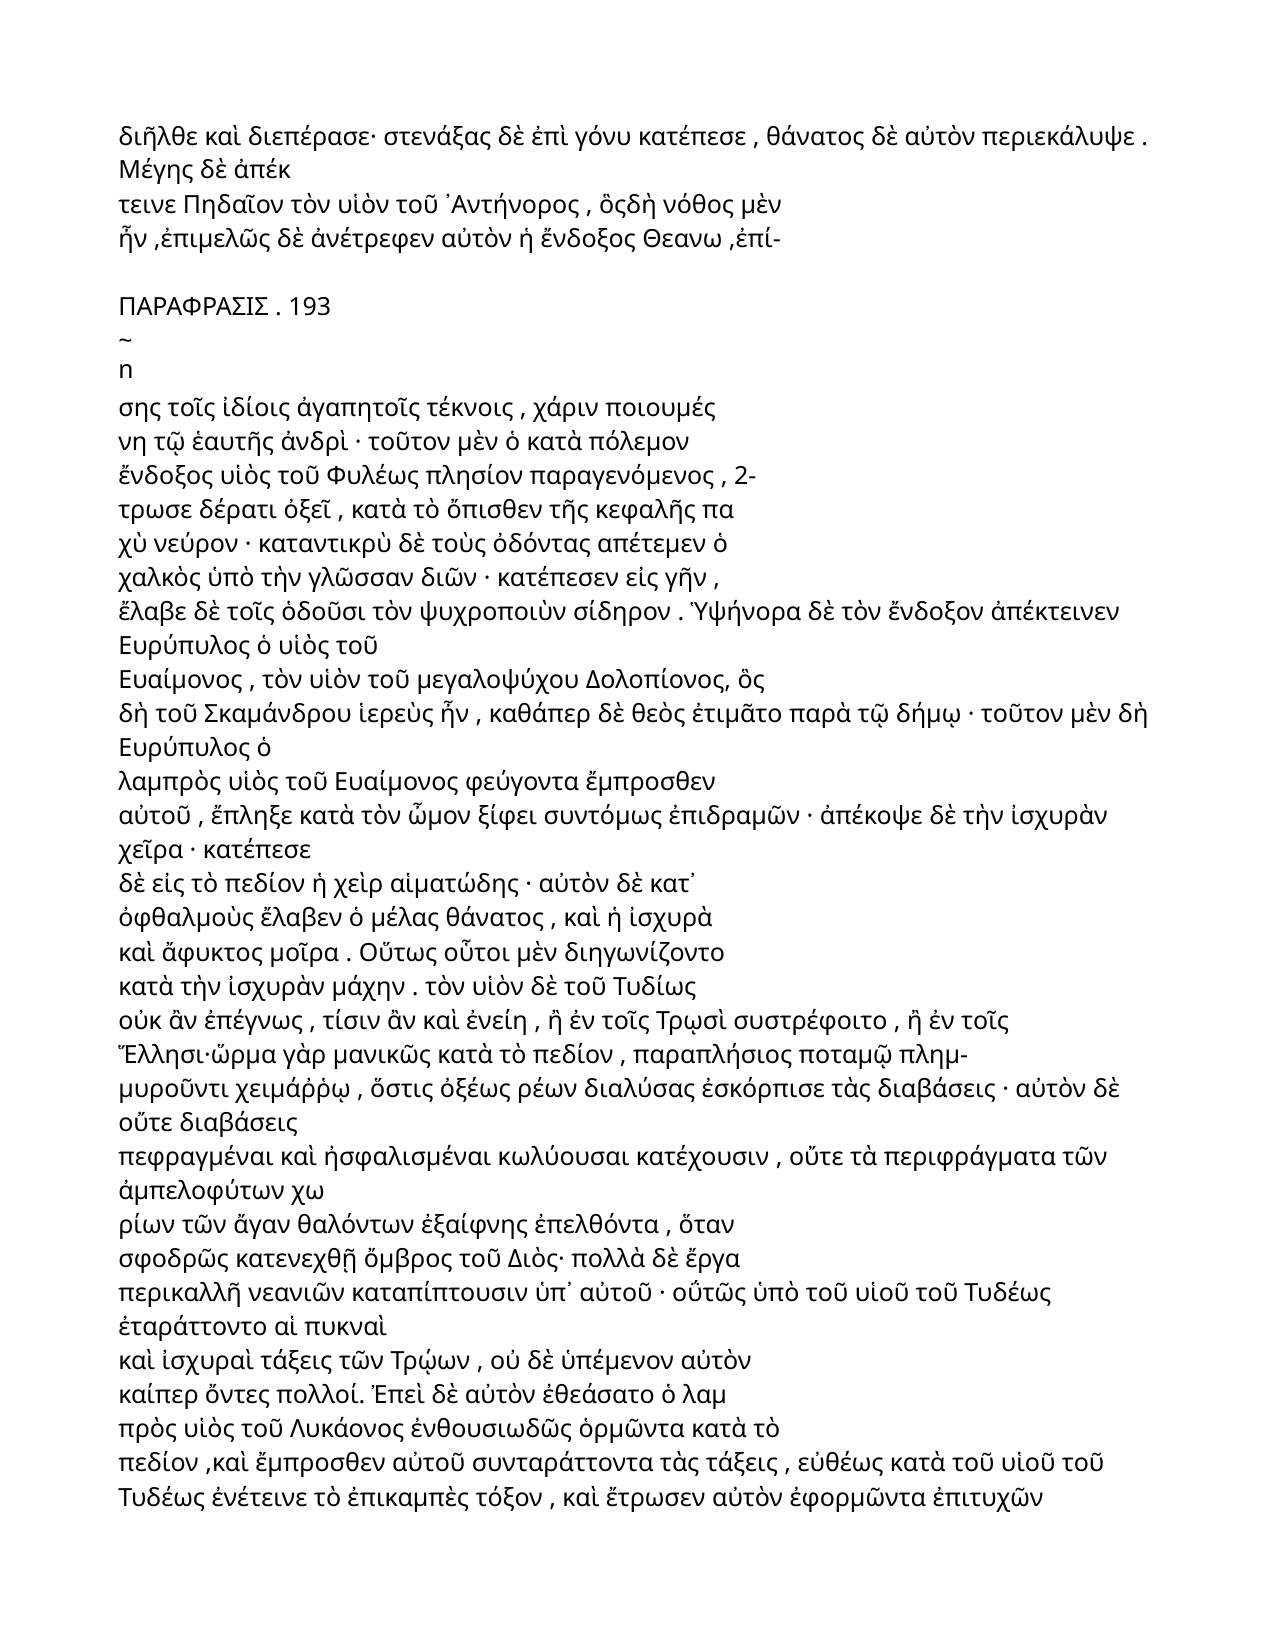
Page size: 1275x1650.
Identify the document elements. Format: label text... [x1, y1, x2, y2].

text ὀφθαλμοὺς ἔλαβεν ὁ μέλας θάνατος , καὶ ἡ ἰσχυρὰ [118, 900, 1157, 934]
text νη τῷ ἑαυτῆς ἀνδρὶ · τοῦτον μὲν ὁ κατὰ πόλεμον [118, 423, 1157, 457]
text Ευαίμονος , τὸν υἱὸν τοῦ μεγαλοψύχου Δολοπίονος, ὃς [118, 662, 1157, 696]
text ἦν ,ἐπιμελῶς δὲ ἀνέτρεφεν αὐτὸν ἡ ἔνδοξος Θεανω ,ἐπί- [118, 220, 1157, 254]
text κατὰ τὴν ἰσχυρὰν μάχην . τὸν υἱὸν δὲ τοῦ Τυδίως [118, 968, 1157, 1002]
text δὲ εἰς τὸ πεδίον ἡ χεὶρ αἱματώδης · αὐτὸν δὲ κατ᾽ [118, 866, 1157, 900]
text καὶ ἰσχυραὶ τάξεις τῶν Τρῴων , οὐ δὲ ὑπέμενον αὐτὸν [118, 1343, 1157, 1377]
text διῆλθε καὶ διεπέρασε· στενάξας δὲ ἐπὶ γόνυ κατέπεσε , θάνατος δὲ αὐτὸν περιεκάλυψε . Μέγης δὲ ἀπέκ [118, 118, 1157, 186]
text σης τοῖς ἰδίοις ἀγαπητοῖς τέκνοις , χάριν ποιουμές [118, 389, 1157, 423]
text πρὸς υἱὸς τοῦ Λυκάονος ἐνθουσιωδῶς ὁρμῶντα κατὰ τὸ [118, 1411, 1157, 1445]
text τεινε Πηδαῖον τὸν υἱὸν τοῦ ᾿Αντήνορος , ὃςδὴ νόθος μὲν [118, 186, 1157, 220]
text λαμπρὸς υἱὸς τοῦ Ευαίμονος φεύγοντα ἔμπροσθεν [118, 764, 1157, 798]
text τρωσε δέρατι ὀξεῖ , κατὰ τὸ ὄπισθεν τῆς κεφαλῆς πα [118, 491, 1157, 525]
text αὐτοῦ , ἔπληξε κατὰ τὸν ὦμον ξίφει συντόμως ἐπιδραμῶν · ἀπέκοψε δὲ τὴν ἰσχυρὰν χεῖρα · κατέπεσε [118, 798, 1157, 866]
text ~ [118, 322, 1157, 357]
text πεφραγμέναι καὶ ἠσφαλισμέναι κωλύουσαι κατέχουσιν , οὔτε τὰ περιφράγματα τῶν ἀμπελοφύτων χω [118, 1138, 1157, 1207]
text χὺ νεύρον · καταντικρὺ δὲ τοὺς ὀδόντας απέτεμεν ὁ [118, 525, 1157, 559]
text καίπερ ὄντες πολλοί. Ἐπεὶ δὲ αὐτὸν ἐθεάσατο ὁ λαμ [118, 1377, 1157, 1411]
text ἔλαβε δὲ τοῖς ὁδοῦσι τὸν ψυχροποιὺν σίδηρον . Ὑψήνορα δὲ τὸν ἔνδοξον ἀπέκτεινεν Ευρύπυλος ὁ υἱὸς τοῦ [118, 593, 1157, 662]
text ρίων τῶν ἄγαν θαλόντων ἐξαίφνης ἐπελθόντα , ὅταν [118, 1207, 1157, 1241]
text δὴ τοῦ Σκαμάνδρου ἱερεὺς ἦν , καθάπερ δὲ θεὸς ἐτιμᾶτο παρὰ τῷ δήμῳ · τοῦτον μὲν δὴ Ευρύπυλος ὁ [118, 696, 1157, 764]
text ท [118, 357, 1157, 389]
text καὶ ἄφυκτος μοῖρα . Οὕτως οὗτοι μὲν διηγωνίζοντο [118, 934, 1157, 968]
text πεδίον ,καὶ ἔμπροσθεν αὐτοῦ συνταράττοντα τὰς τάξεις , εὐθέως κατὰ τοῦ υἱοῦ τοῦ Τυδέως ἐνέτεινε τὸ ἐπικαμπὲς τόξον , καὶ ἔτρωσεν αὐτὸν ἐφορμῶντα ἐπιτυχῶν [118, 1445, 1157, 1513]
text περικαλλῆ νεανιῶν καταπίπτουσιν ὑπ᾽ αὐτοῦ · οΰτῶς ὑπὸ τοῦ υἱοῦ τοῦ Τυδέως ἐταράττοντο αἱ πυκναὶ [118, 1275, 1157, 1343]
text μυροῦντι χειμάῤῥῳ , ὅστις ὀξέως ρέων διαλύσας ἐσκόρπισε τὰς διαβάσεις · αὐτὸν δὲ οὔτε διαβάσεις [118, 1070, 1157, 1138]
text ΠΑΡΑΦΡΑΣΙΣ . 193 [118, 288, 1157, 322]
text σφοδρῶς κατενεχθῇ ὄμβρος τοῦ Διὸς· πολλὰ δὲ ἔργα [118, 1241, 1157, 1275]
text ἔνδοξος υἱὸς τοῦ Φυλέως πλησίον παραγενόμενος , 2- [118, 457, 1157, 491]
text χαλκὸς ὑπὸ τὴν γλῶσσαν διῶν · κατέπεσεν εἰς γῆν , [118, 559, 1157, 593]
text οὐκ ἂν ἐπέγνως , τίσιν ἂν καὶ ἐνείη , ἢ ἐν τοῖς Τρῳσὶ συστρέφοιτο , ἢ ἐν τοῖς Ἕλλησι·ὥρμα γὰρ μανικῶς κατὰ τὸ πεδίον , παραπλήσιος ποταμῷ πλημ‐ [118, 1002, 1157, 1070]
